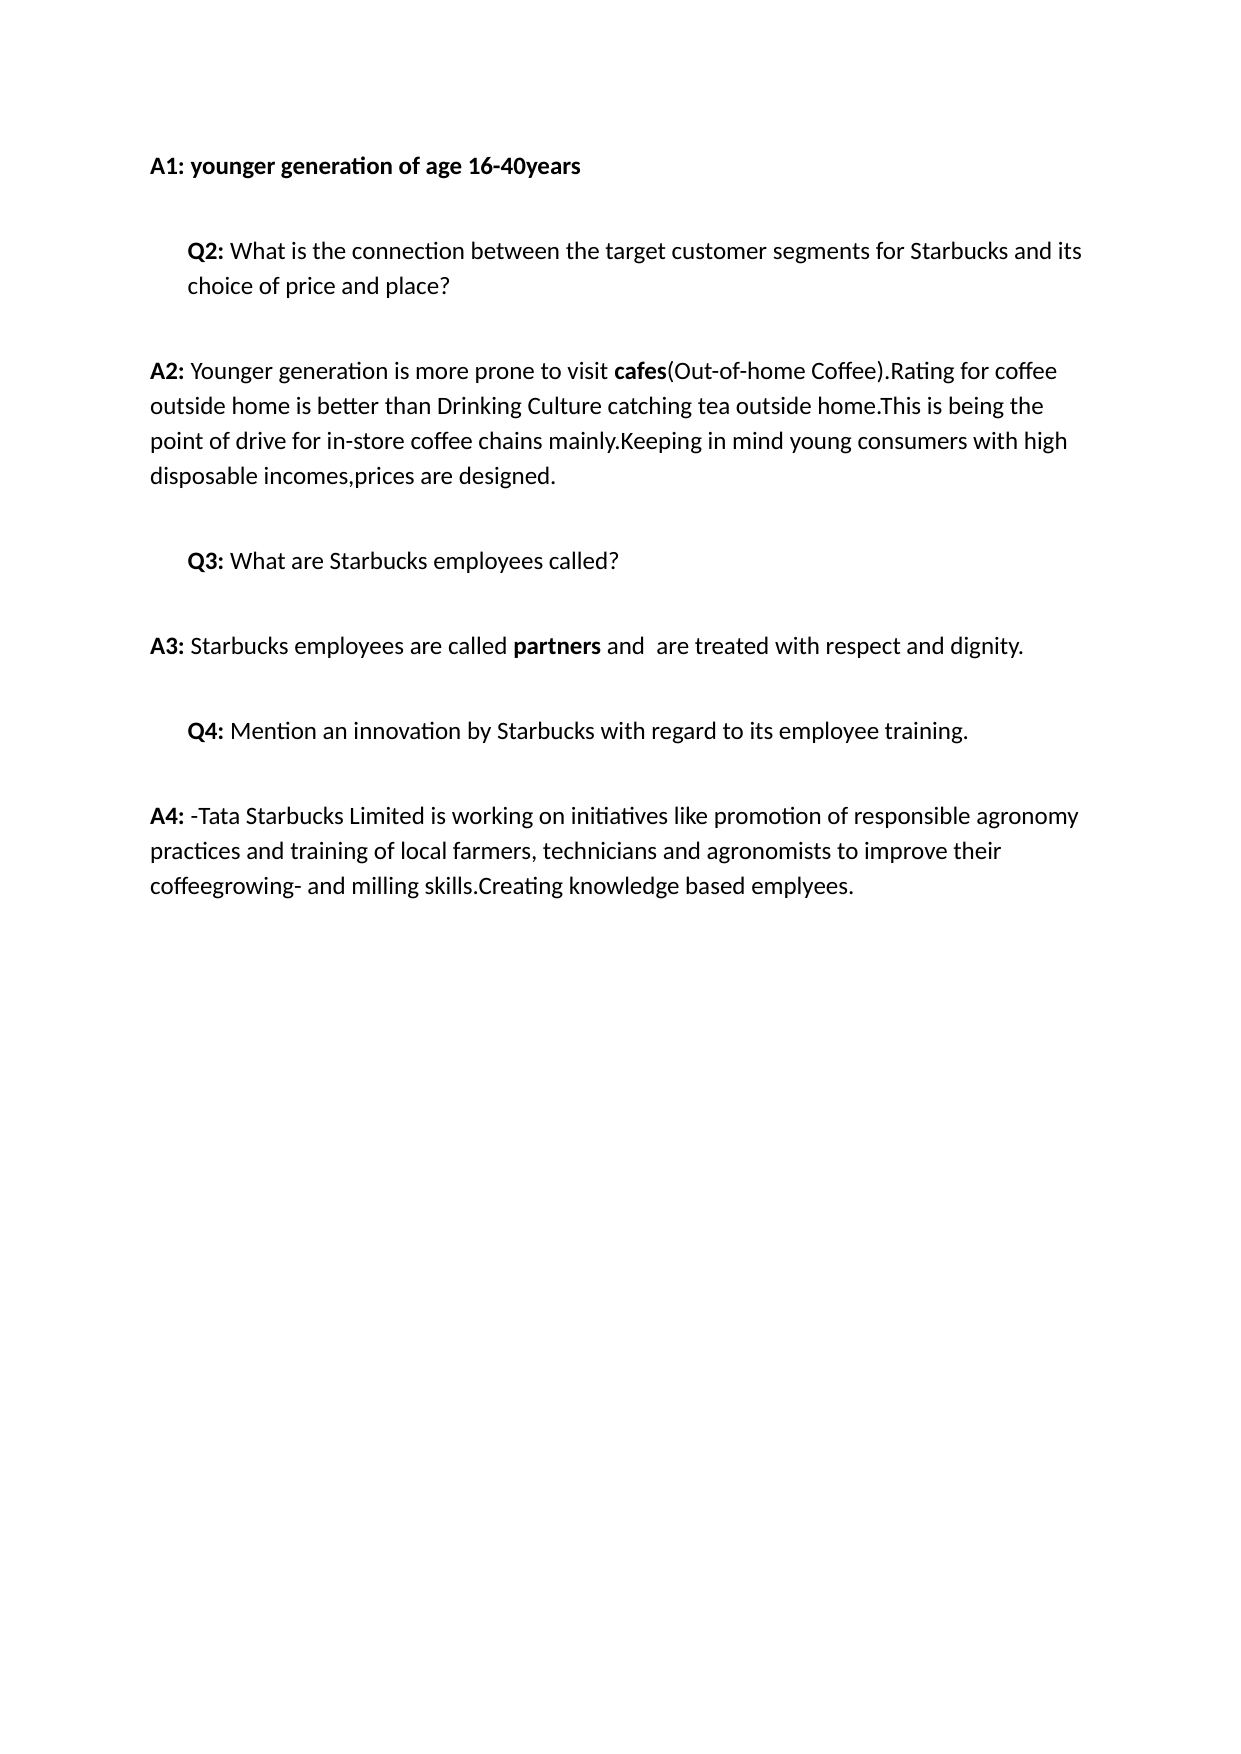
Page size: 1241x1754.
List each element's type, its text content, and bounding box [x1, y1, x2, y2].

text Q4: Mention an innovation by Starbucks with regard to its employee training. [187, 715, 1090, 746]
text A1: younger generation of age 16-40years [150, 150, 1090, 181]
text A3: Starbucks employees are called partners and are treated with respect and dignity. [150, 630, 1090, 661]
text A4: -Tata Starbucks Limited is working on initiatives like promotion of responsible agronomy practices and training of local farmers, technicians and agronomists to improve their coffeegrowing- and milling skills.Creating knowledge based emplyees. [150, 800, 1090, 901]
text A2: Younger generation is more prone to visit cafes(Out-of-home Coffee).Rating for coffee outside home is better than Drinking Culture catching tea outside home.This is being the point of drive for in-store coffee chains mainly.Keeping in mind young consumers with high disposable incomes,prices are designed. [150, 355, 1090, 491]
text Q2: What is the connection between the target customer segments for Starbucks and its choice of price and place? [187, 235, 1090, 301]
text Q3: What are Starbucks employees called? [187, 545, 1090, 576]
